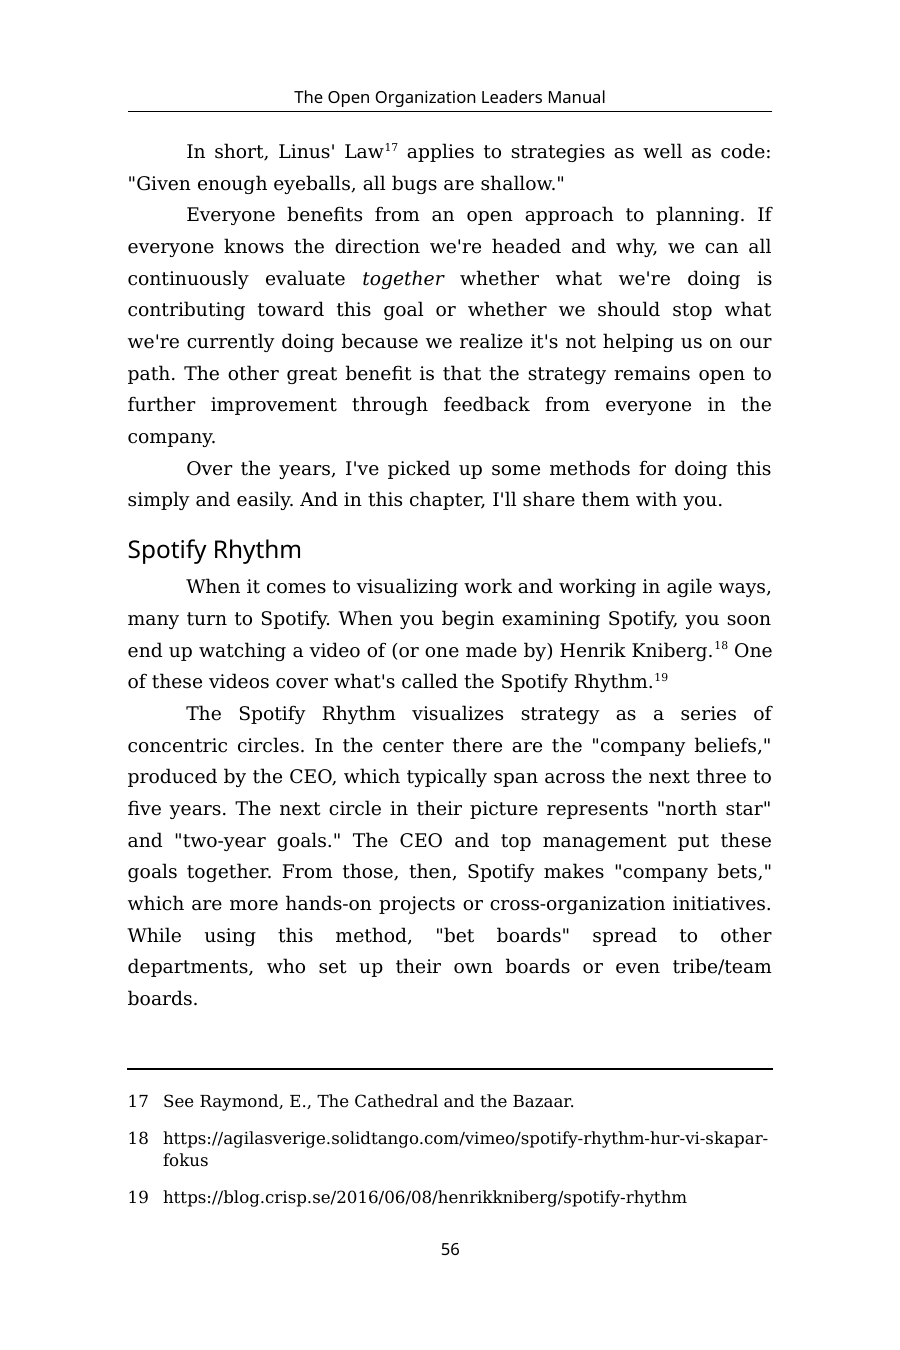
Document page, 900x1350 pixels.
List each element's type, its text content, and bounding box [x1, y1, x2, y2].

text The Spotify Rhythm visualizes strategy as a series of concentric circles. In the center there are the "company beliefs," produced by the CEO, which typically span across the next three to five years. The next circle in their picture represents "north star" and "two-year goals." The CEO and top management put these goals together. From those, then, Spotify makes "company bets," which are more hands-on projects or cross-organization initiatives. While using this method, "bet boards" spread to other departments, who set up their own boards or even tribe/team boards. [127, 703, 772, 1010]
text https://blog.crisp.se/2016/06/08/henrikkniberg/spotify-rhythm [127, 1188, 772, 1207]
text https://agilasverige.solidtango.com/vimeo/spotify-rhythm-hur-vi-skapar-fokus [127, 1129, 772, 1170]
subtitle Spotify Rhythm [127, 536, 772, 564]
text Over the years, I've picked up some methods for doing this simply and easily. And in this chapter, I'll share them with you. [127, 458, 772, 511]
text Everyone benefits from an open approach to planning. If everyone knows the direction we're headed and why, we can all continuously evaluate together whether what we're doing is contributing toward this goal or whether we should stop what we're currently doing because we realize it's not helping us on our path. The other great benefit is that the strategy remains open to further improvement through feedback from everyone in the company. [127, 204, 772, 448]
text When it comes to visualizing work and working in agile ways, many turn to Spotify. When you begin examining Spotify, you soon end up watching a video of (or one made by) Henrik Kniberg. One of these videos cover what's called the Spotify Rhythm. [127, 576, 772, 693]
text In short, Linus' Law applies to strategies as well as code: "Given enough eyeballs, all bugs are shallow." [127, 141, 772, 194]
text See Raymond, E., The Cathedral and the Bazaar. [127, 1092, 772, 1111]
